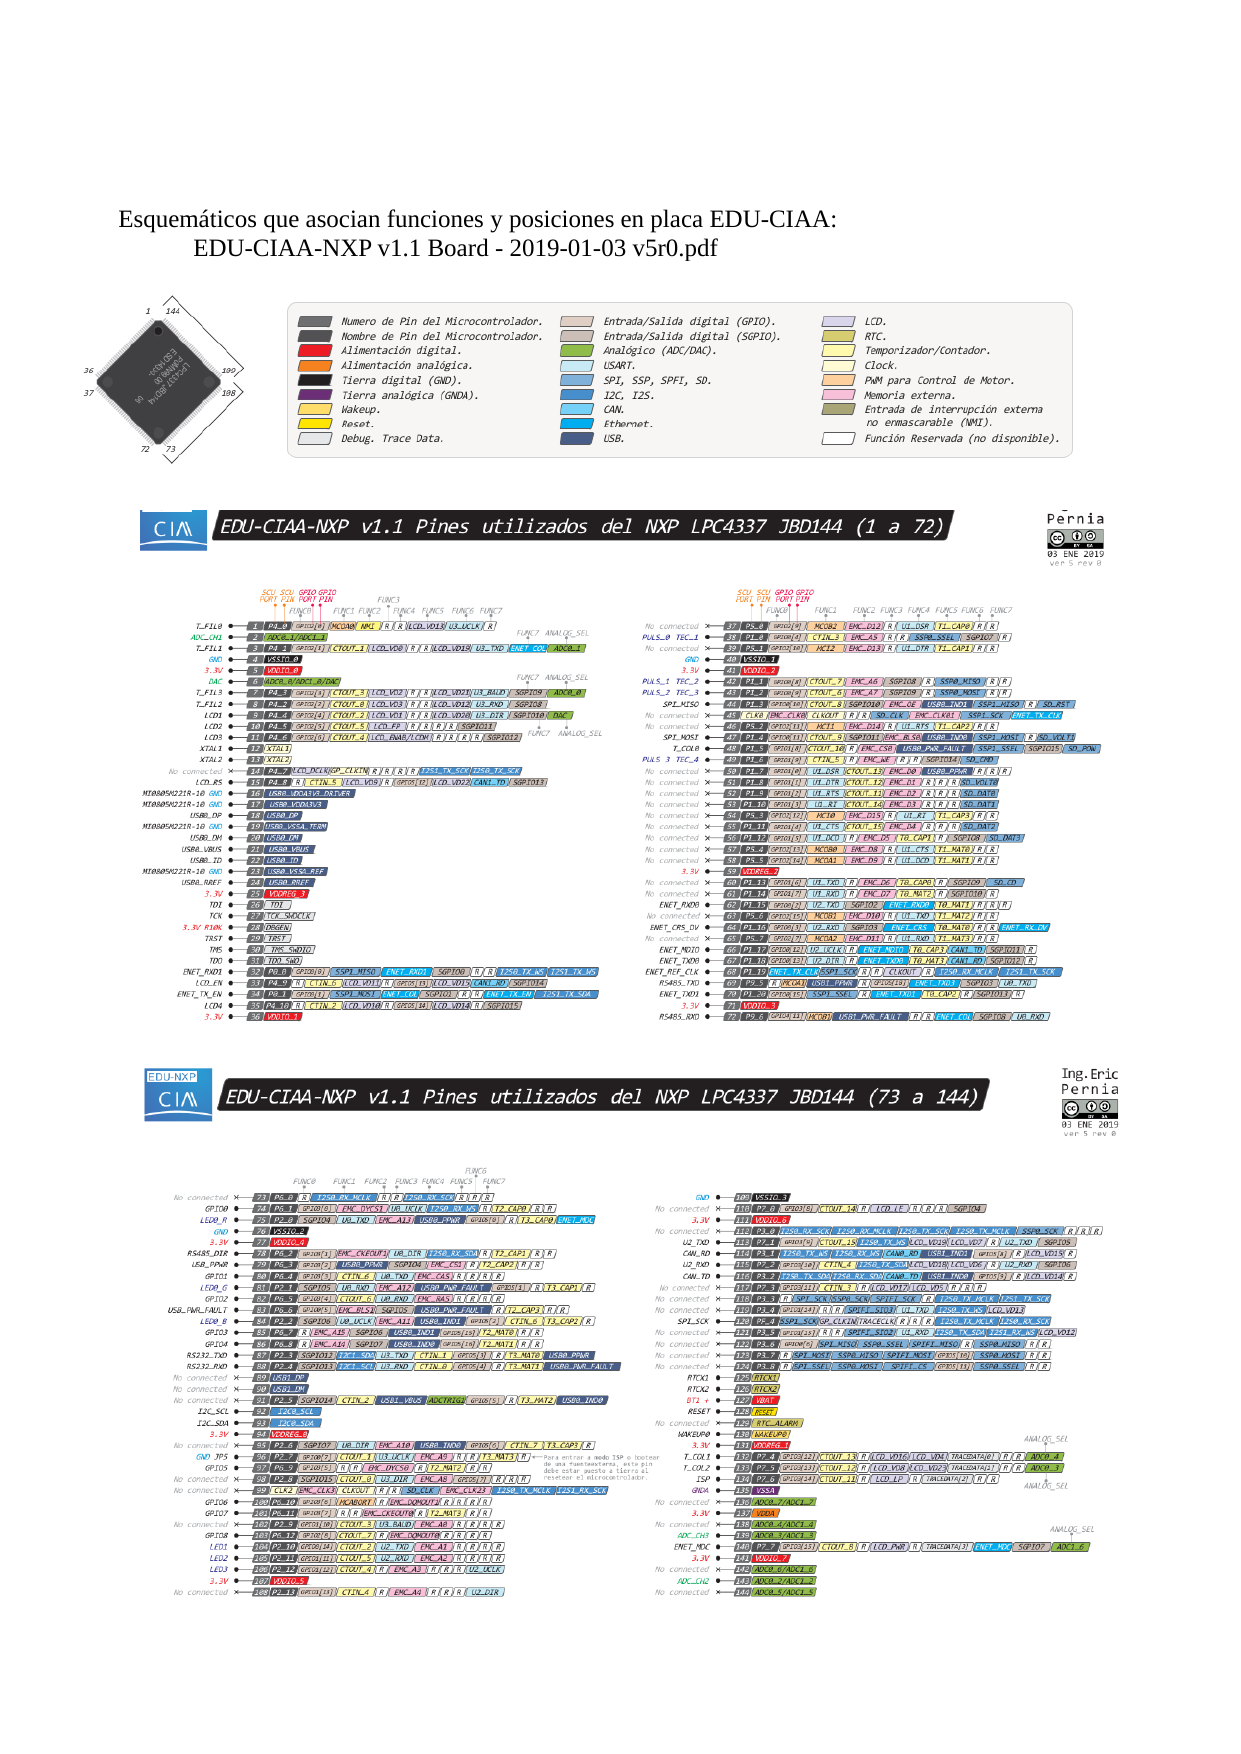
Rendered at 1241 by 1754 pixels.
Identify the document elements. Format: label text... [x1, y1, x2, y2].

picture [59, 261, 1182, 482]
text Esquemáticos que asocian funciones y posiciones en placa EDU-CIAA: [118, 204, 1122, 233]
picture [118, 510, 1123, 1036]
text EDU-CIAA-NXP v1.1 Board - 2019-01-03 v5r0.pdf [118, 233, 1122, 261]
picture [118, 1064, 1123, 1602]
